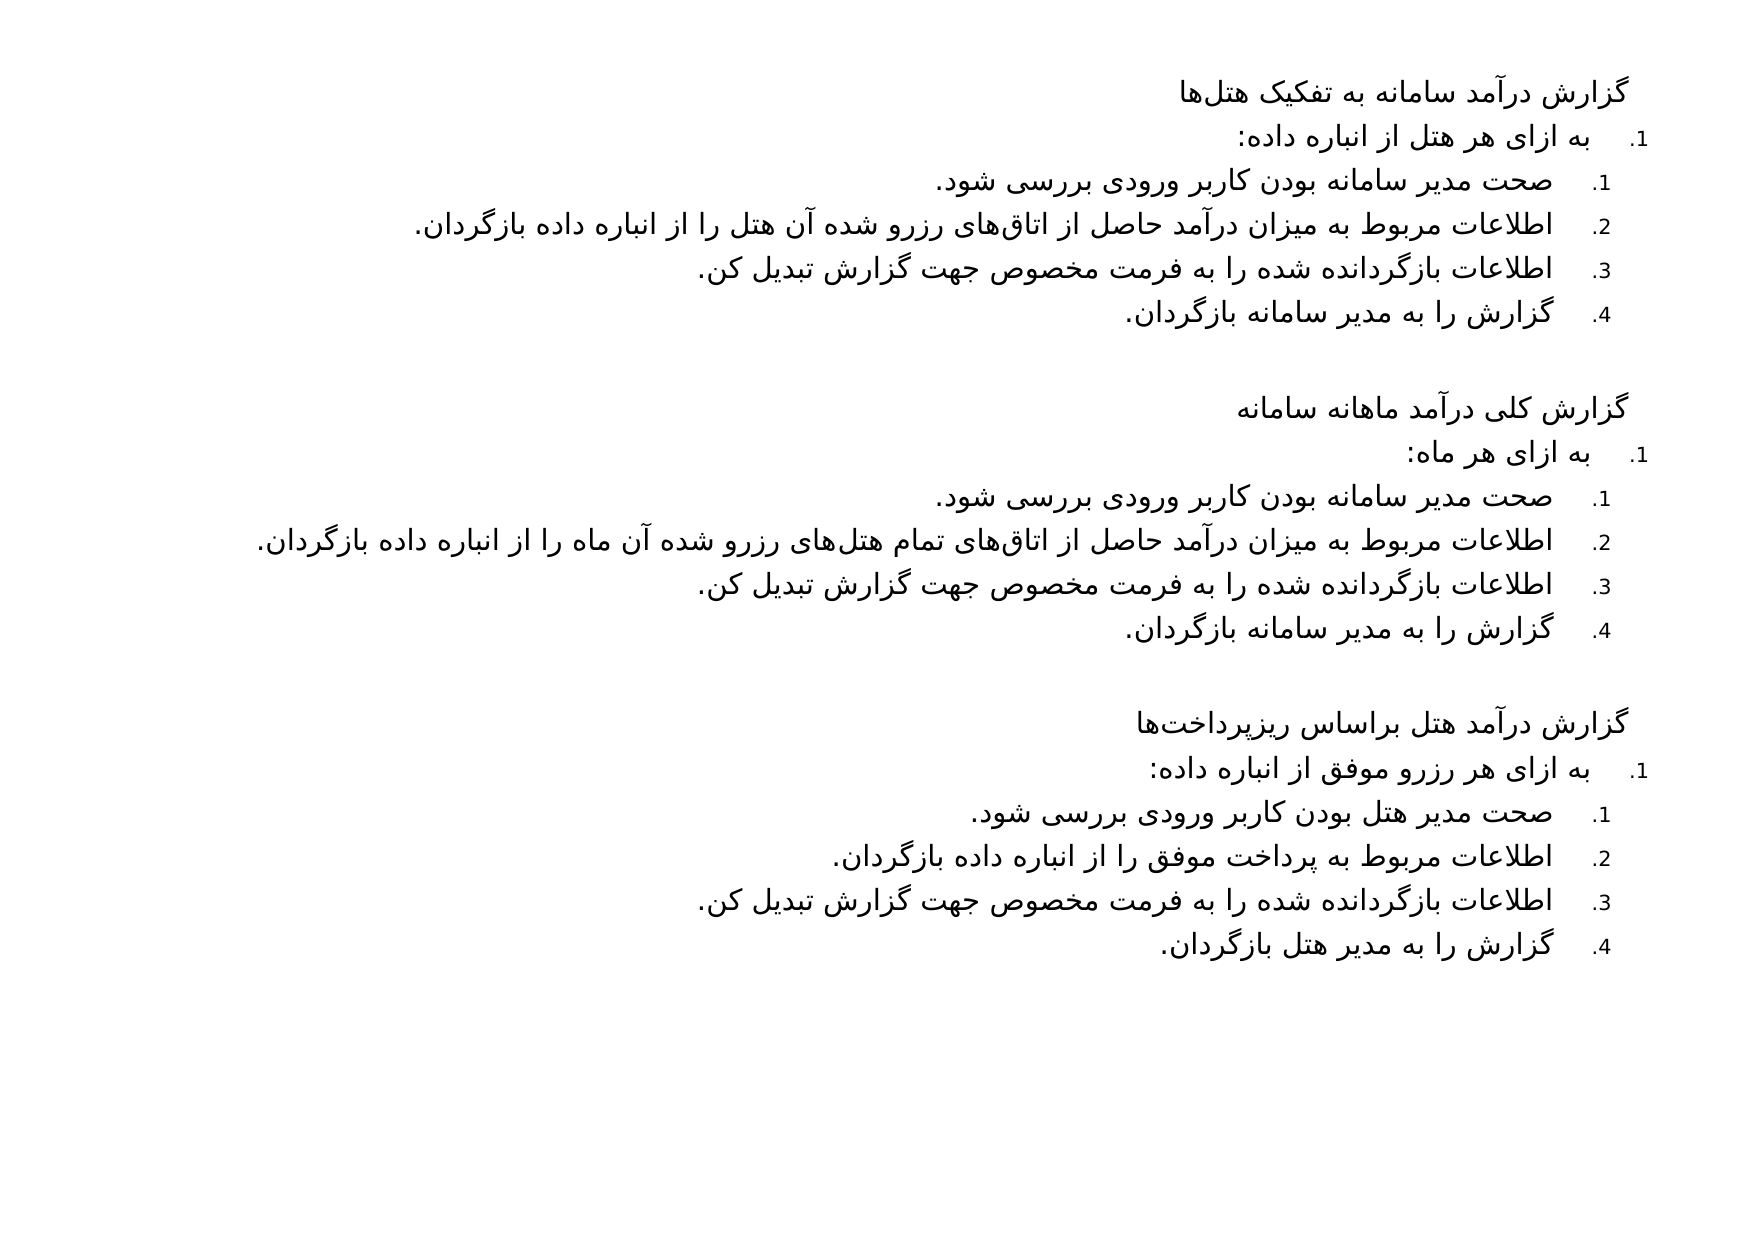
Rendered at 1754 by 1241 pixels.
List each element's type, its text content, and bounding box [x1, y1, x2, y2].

list اطلاعات بازگردانده شده را به فرمت مخصوص جهت گزارش تبدیل کن. [125, 567, 1591, 601]
list اطلاعات بازگردانده شده را به فرمت مخصوص جهت گزارش تبدیل کن. [125, 883, 1591, 917]
list صحت مدیر سامانه بودن کاربر ورودی بررسی شود. [125, 163, 1591, 197]
list اطلاعات مربوط به پرداخت موفق را از انباره داده بازگردان. [125, 839, 1591, 873]
list اطلاعات مربوط به میزان درآمد حاصل از اتاق‌های تمام هتل‌های رزرو شده آن ماه را از انباره داده بازگردان. [125, 523, 1591, 557]
list به ازای هر هتل از انباره داده: [125, 119, 1629, 153]
list گزارش را به مدیر هتل بازگردان. [125, 927, 1591, 961]
text گزارش درآمد سامانه به تفکیک هتل‌ها [125, 75, 1629, 109]
list به ازای هر ماه: [125, 435, 1629, 469]
list به ازای هر رزرو موفق از انباره داده: [125, 751, 1629, 785]
list صحت مدیر هتل بودن کاربر ورودی بررسی شود. [125, 795, 1591, 829]
list گزارش را به مدیر سامانه بازگردان. [125, 611, 1591, 645]
list اطلاعات بازگردانده شده را به فرمت مخصوص جهت گزارش تبدیل کن. [125, 251, 1591, 285]
list صحت مدیر سامانه بودن کاربر ورودی بررسی شود. [125, 479, 1591, 513]
list اطلاعات مربوط به میزان درآمد حاصل از اتاق‌های رزرو شده آن هتل را از انباره داده بازگردان. [125, 207, 1591, 241]
text گزارش کلی درآمد ماهانه سامانه [125, 391, 1629, 425]
text گزارش درآمد هتل براساس ریزپرداخت‌ها [125, 707, 1629, 741]
list گزارش را به مدیر سامانه بازگردان. [125, 295, 1591, 329]
